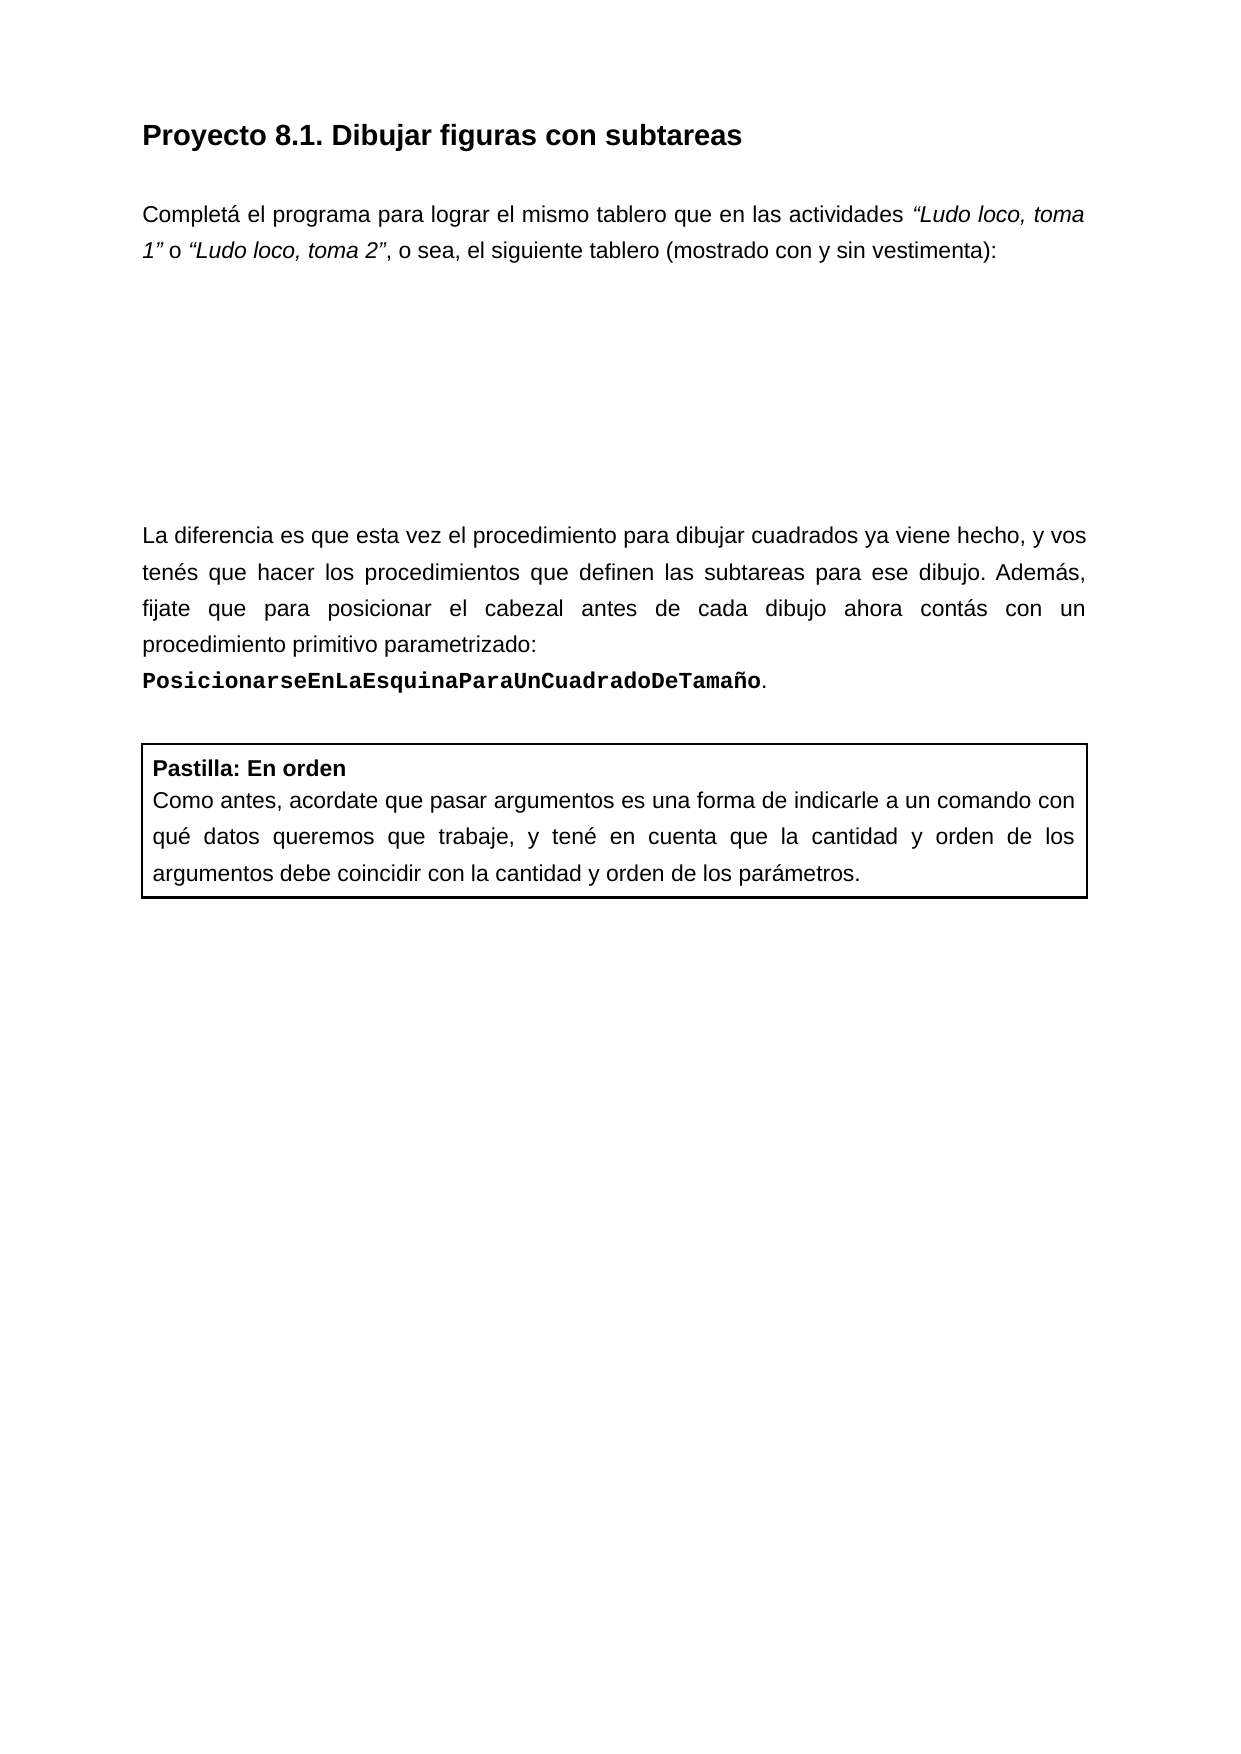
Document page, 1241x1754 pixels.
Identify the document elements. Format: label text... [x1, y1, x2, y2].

text La diferencia es que esta vez el procedimiento para dibujar cuadrados ya viene hecho, y vos tenés que hacer los procedimientos que definen las subtareas para ese dibujo. Además, fijate que para posicionar el cabezal antes de cada dibujo ahora contás con un procedimiento primitivo parametrizado: [142, 522, 1087, 657]
table_header Pastilla: En orden Como antes, acordate que pasar argumentos es una forma de indicarle a un comando con qué datos queremos que trabaje, y tené en cuenta que la cantidad y orden de los argumentos debe coincidir con la cantidad y orden de los parámetros. [143, 745, 1086, 896]
text Proyecto 8.1. Dibujar figuras con subtareas [142, 118, 1087, 152]
text PosicionarseEnLaEsquinaParaUnCuadradoDeTamaño. [142, 667, 1087, 696]
text Completá el programa para lograr el mismo tablero que en las actividades “Ludo loco, toma 1” o “Ludo loco, toma 2”, o sea, el siguiente tablero (mostrado con y sin vestimenta): [142, 201, 1087, 263]
